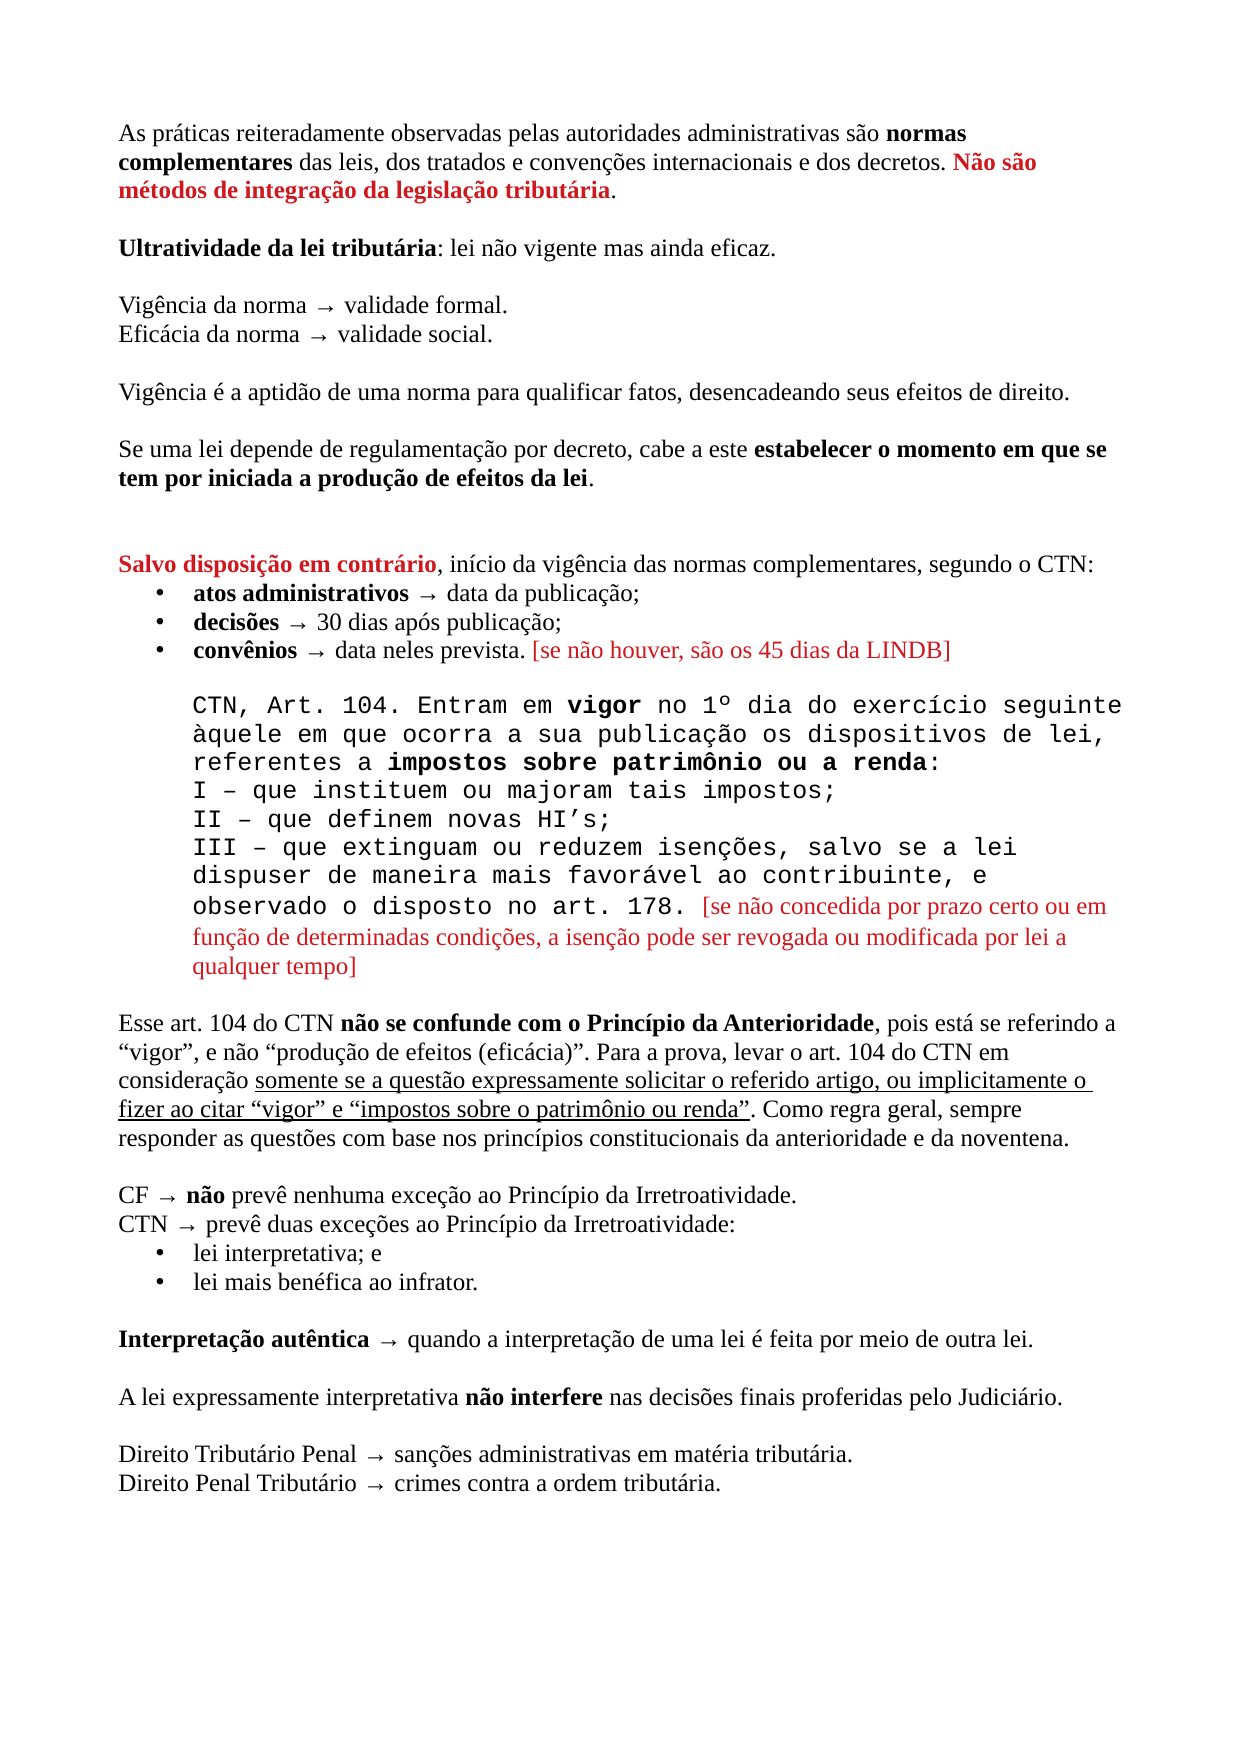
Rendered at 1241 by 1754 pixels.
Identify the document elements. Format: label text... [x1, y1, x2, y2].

text Salvo disposição em contrário, início da vigência das normas complementares, segundo o CTN: [118, 549, 1122, 578]
list convênios → data neles prevista. [se não houver, são os 45 dias da LINDB] [156, 636, 1122, 664]
text A lei expressamente interpretativa não interfere nas decisões finais proferidas pelo Judiciário. [118, 1382, 1122, 1411]
text Esse art. 104 do CTN não se confunde com o Princípio da Anterioridade, pois está se referindo a “vigor”, e não “produção de efeitos (eficácia)”. Para a prova, levar o art. 104 do CTN em consideração somente se a questão expressamente solicitar o referido artigo, ou implicitamente o fizer ao citar “vigor” e “impostos sobre o patrimônio ou renda”. Como regra geral, sempre responder as questões com base nos princípios constitucionais da anterioridade e da noventena. [118, 1008, 1122, 1152]
text Direito Penal Tributário → crimes contra a ordem tributária. [118, 1468, 1122, 1497]
text Vigência da norma → validade formal. [118, 291, 1122, 319]
text As práticas reiteradamente observadas pelas autoridades administrativas são normas complementares das leis, dos tratados e convenções internacionais e dos decretos. Não são métodos de integração da legislação tributária. [118, 118, 1122, 204]
text I – que instituem ou majoram tais impostos; [192, 778, 1122, 806]
text III – que extinguam ou reduzem isenções, salvo se a lei dispuser de maneira mais favorável ao contribuinte, e observado o disposto no art. 178. [se não concedida por prazo certo ou em função de determinadas condições, a isenção pode ser revogada ou modificada por lei a qualquer tempo] [192, 835, 1122, 980]
text Ultratividade da lei tributária: lei não vigente mas ainda eficaz. [118, 233, 1122, 262]
text CTN, Art. 104. Entram em vigor no 1º dia do exercício seguinte àquele em que ocorra a sua publicação os dispositivos de lei, referentes a impostos sobre patrimônio ou a renda: [192, 693, 1122, 778]
text Se uma lei depende de regulamentação por decreto, cabe a este estabelecer o momento em que se tem por iniciada a produção de efeitos da lei. [118, 434, 1122, 492]
text Eficácia da norma → validade social. [118, 319, 1122, 348]
list atos administrativos → data da publicação; [156, 578, 1122, 607]
text Interpretação autêntica → quando a interpretação de uma lei é feita por meio de outra lei. [118, 1324, 1122, 1353]
list decisões → 30 dias após publicação; [156, 607, 1122, 636]
text CTN → prevê duas exceções ao Princípio da Irretroatividade: [118, 1209, 1122, 1238]
text II – que definem novas HI’s; [192, 806, 1122, 835]
text CF → não prevê nenhuma exceção ao Princípio da Irretroatividade. [118, 1181, 1122, 1209]
list lei mais benéfica ao infrator. [156, 1267, 1122, 1296]
text Direito Tributário Penal → sanções administrativas em matéria tributária. [118, 1439, 1122, 1468]
list lei interpretativa; e [156, 1238, 1122, 1267]
text Vigência é a aptidão de uma norma para qualificar fatos, desencadeando seus efeitos de direito. [118, 377, 1122, 406]
